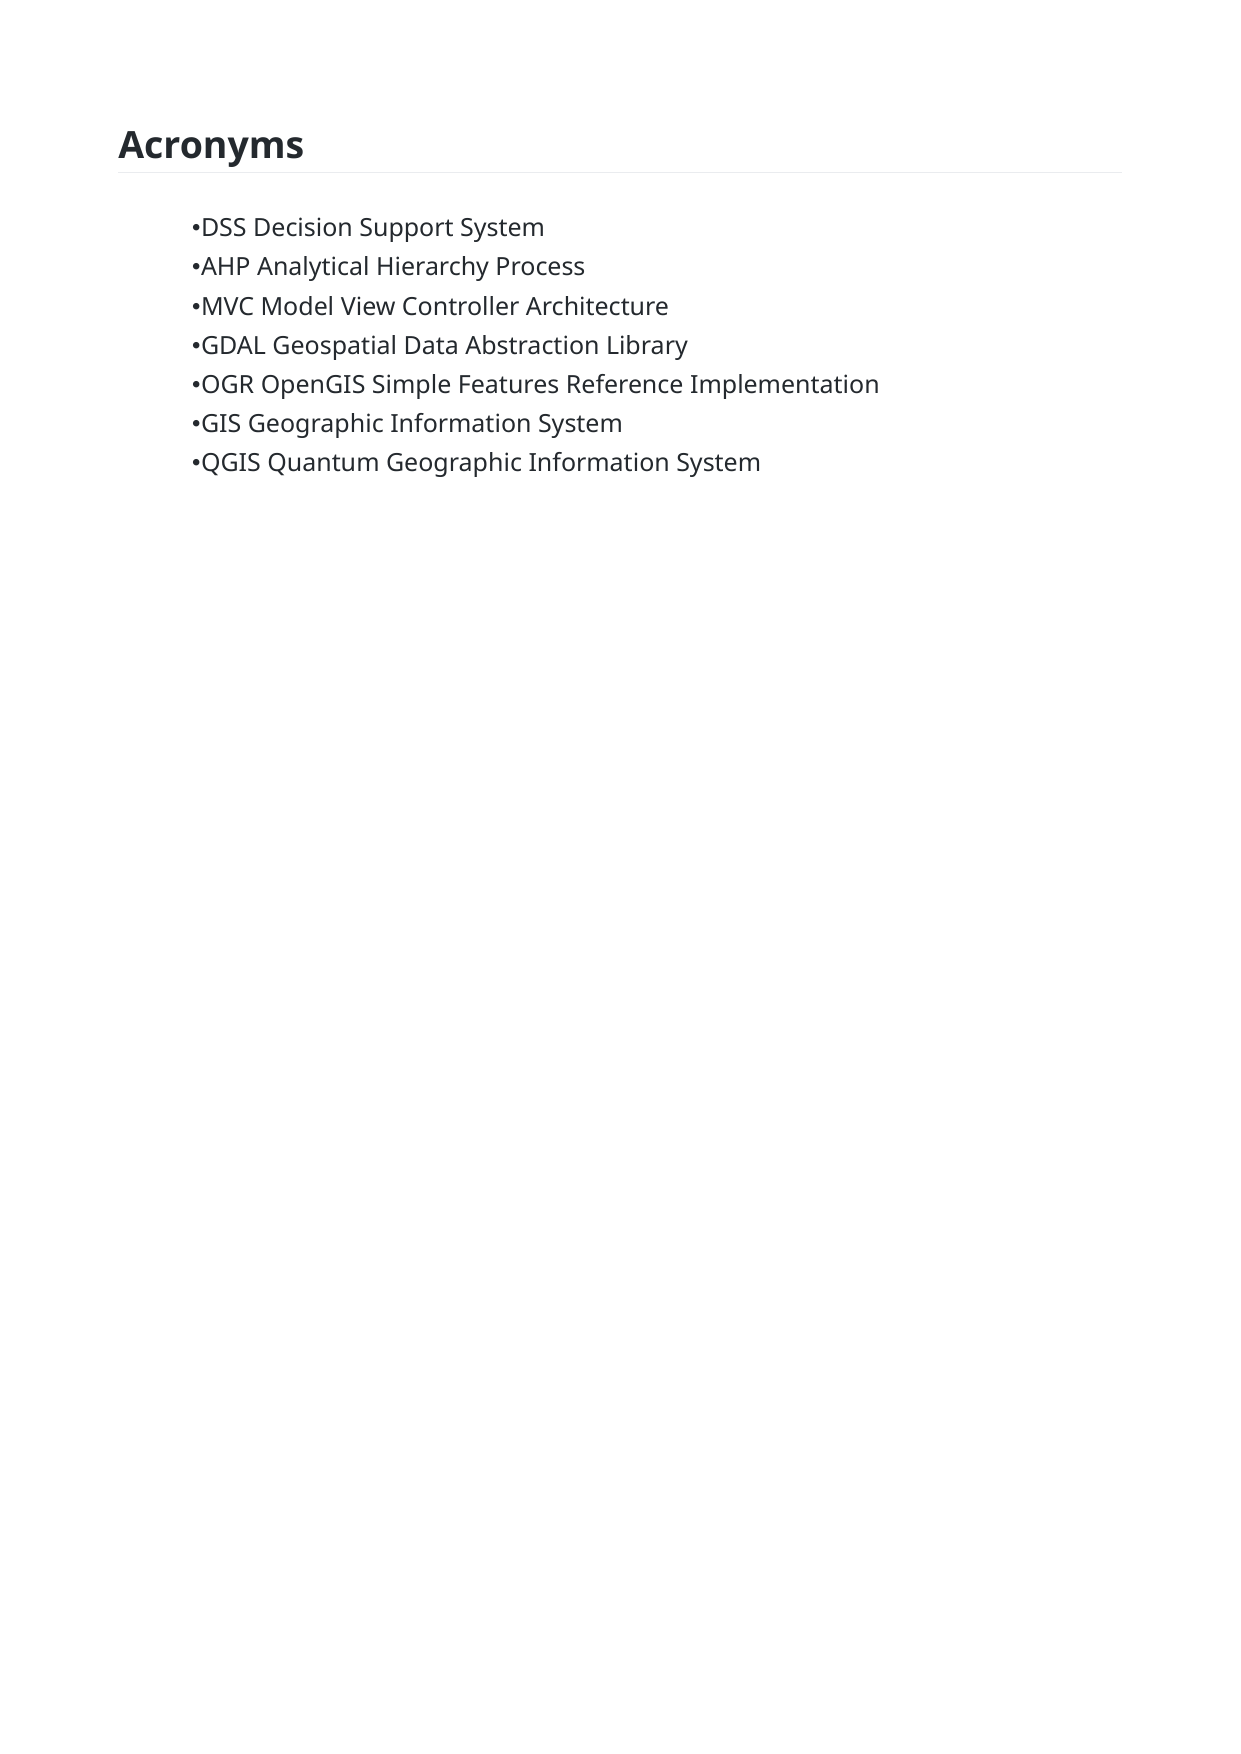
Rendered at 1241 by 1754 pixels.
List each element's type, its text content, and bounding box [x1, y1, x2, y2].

list AHP Analytical Hierarchy Process [118, 249, 1122, 283]
list QGIS Quantum Geographic Information System [118, 445, 1122, 479]
list MVC Model View Controller Architecture [118, 288, 1122, 322]
list GIS Geographic Information System [118, 406, 1122, 440]
subtitle Acronyms [118, 118, 1122, 172]
list DSS Decision Support System [118, 210, 1122, 244]
list OGR OpenGIS Simple Features Reference Implementation [118, 367, 1122, 401]
list GDAL Geospatial Data Abstraction Library [118, 327, 1122, 361]
